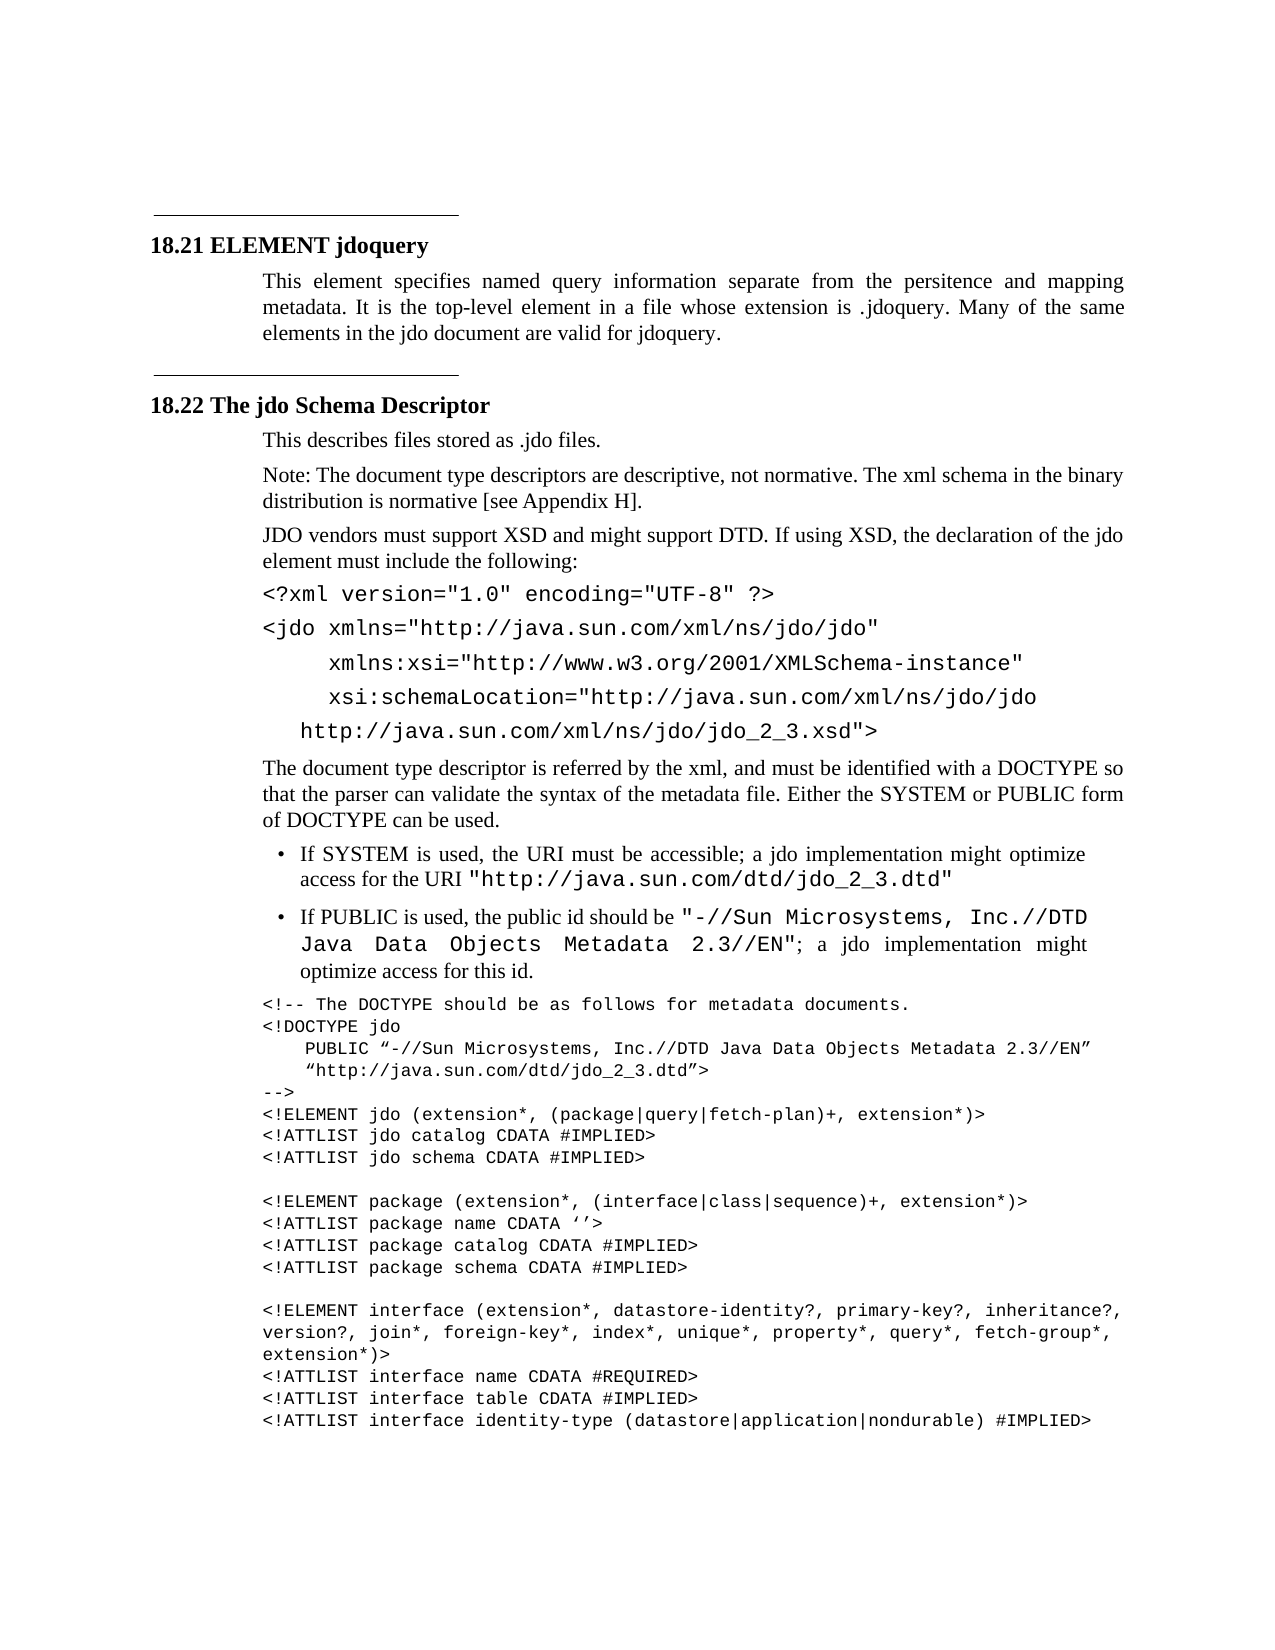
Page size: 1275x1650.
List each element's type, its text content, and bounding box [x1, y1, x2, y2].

text <!ATTLIST interface table CDATA #IMPLIED> [262, 1388, 1125, 1410]
text <!ELEMENT interface (extension*, datastore-identity?, primary-key?, inheritance?, version?, join*, foreign-key*, index*, unique*, property*, query*, fetch-group*, extension*)> [262, 1300, 1125, 1366]
text • If SYSTEM is used, the URI must be accessible; a jdo implementation might optimize access for the URI "http://java.sun.com/dtd/jdo_2_3.dtd" [277, 840, 1087, 893]
text This element specifies named query information separate from the persitence and mapping metadata. It is the top-level element in a file whose extension is .jdoquery. Many of the same elements in the jdo document are valid for jdoquery. [262, 267, 1125, 345]
text <!ATTLIST interface identity-type (datastore|application|nondurable) #IMPLIED> [262, 1410, 1125, 1432]
text xsi:schemaLocation="http://java.sun.com/xml/ns/jdo/jdo [262, 685, 1125, 711]
text • If PUBLIC is used, the public id should be "-//Sun Microsystems, Inc.//DTD Java Data Objects Metadata 2.3//EN"; a jdo implementation might optimize access for this id. [277, 904, 1087, 984]
text Note: The document type descriptors are descriptive, not normative. The xml schema in the binary distribution is normative [see Appendix H]. [262, 461, 1125, 513]
text <?xml version="1.0" encoding="UTF-8" ?> [262, 582, 1125, 608]
text <!-- The DOCTYPE should be as follows for metadata documents. [262, 994, 1125, 1016]
text <!ATTLIST jdo catalog CDATA #IMPLIED> [262, 1125, 1125, 1147]
text JDO vendors must support XSD and might support DTD. If using XSD, the declaration of the jdo element must include the following: [262, 521, 1125, 573]
text <!ATTLIST package catalog CDATA #IMPLIED> [262, 1235, 1125, 1257]
text xmlns:xsi="http://www.w3.org/2001/XMLSchema-instance" [262, 651, 1125, 677]
text <!ELEMENT package (extension*, (interface|class|sequence)+, extension*)> [262, 1191, 1125, 1213]
text <!ATTLIST interface name CDATA #REQUIRED> [262, 1366, 1125, 1388]
text “http://java.sun.com/dtd/jdo_2_3.dtd”> [262, 1060, 1125, 1082]
text <!ELEMENT jdo (extension*, (package|query|fetch-plan)+, extension*)> [262, 1103, 1125, 1125]
text http://java.sun.com/xml/ns/jdo/jdo_2_3.xsd"> [262, 719, 1125, 745]
text <!ATTLIST package name CDATA ‘’> [262, 1213, 1125, 1235]
text This describes files stored as .jdo files. [262, 427, 1125, 453]
text --> [262, 1082, 1125, 1103]
text PUBLIC “-//Sun Microsystems, Inc.//DTD Java Data Objects Metadata 2.3//EN” [262, 1038, 1125, 1060]
text The document type descriptor is referred by the xml, and must be identified with a DOCTYPE so that the parser can validate the syntax of the metadata file. Either the SYSTEM or PUBLIC form of DOCTYPE can be used. [262, 754, 1125, 832]
text <!DOCTYPE jdo [262, 1016, 1125, 1038]
subtitle The jdo Schema Descriptor [150, 391, 1125, 418]
text <jdo xmlns="http://java.sun.com/xml/ns/jdo/jdo" [262, 616, 1125, 642]
text <!ATTLIST package schema CDATA #IMPLIED> [262, 1257, 1125, 1278]
text <!ATTLIST jdo schema CDATA #IMPLIED> [262, 1147, 1125, 1169]
subtitle ELEMENT jdoquery [150, 231, 1125, 258]
